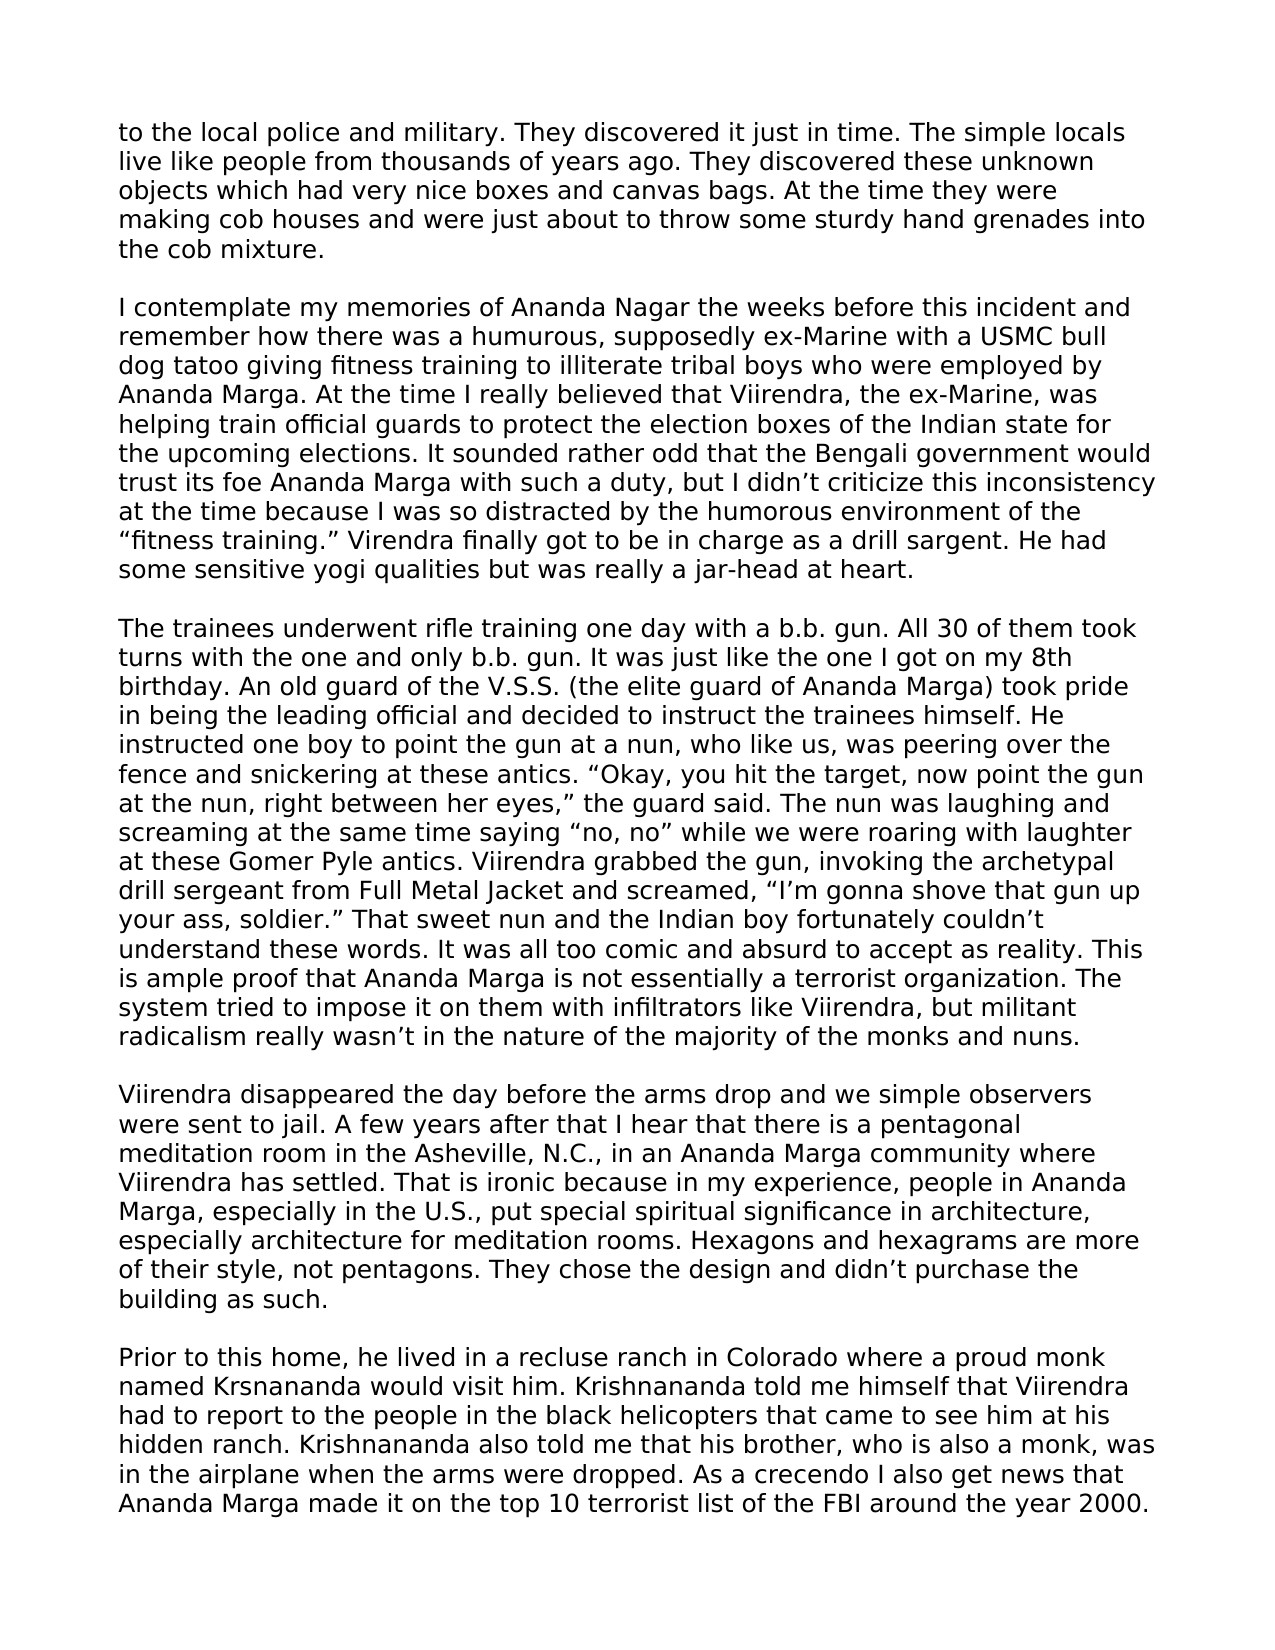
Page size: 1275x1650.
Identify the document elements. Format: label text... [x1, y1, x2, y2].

text to the local police and military. They discovered it just in time. The simple locals live like people from thousands of years ago. They discovered these unknown objects which had very nice boxes and canvas bags. At the time they were making cob houses and were just about to throw some sturdy hand grenades into the cob mixture. I contemplate my memories of Ananda Nagar the weeks before this incident and remember how there was a humurous, supposedly ex-Marine with a USMC bull dog tatoo giving fitness training to illiterate tribal boys who were employed by Ananda Marga. At the time I really believed that Viirendra, the ex-Marine, was helping train official guards to protect the election boxes of the Indian state for the upcoming elections. It sounded rather odd that the Bengali government would trust its foe Ananda Marga with such a duty, but I didn’t criticize this inconsistency at the time because I was so distracted by the humorous environment of the “fitness training.” Virendra finally got to be in charge as a drill sargent. He had some sensitive yogi qualities but was really a jar-head at heart. The trainees underwent rifle training one day with a b.b. gun. All 30 of them took turns with the one and only b.b. gun. It was just like the one I got on my 8th birthday. An old guard of the V.S.S. (the elite guard of Ananda Marga) took pride in being the leading official and decided to instruct the trainees himself. He instructed one boy to point the gun at a nun, who like us, was peering over the fence and snickering at these antics. “Okay, you hit the target, now point the gun at the nun, right between her eyes,” the guard said. The nun was laughing and screaming at the same time saying “no, no” while we were roaring with laughter at these Gomer Pyle antics. Viirendra grabbed the gun, invoking the archetypal drill sergeant from Full Metal Jacket and screamed, “I’m gonna shove that gun up your ass, soldier.” That sweet nun and the Indian boy fortunately couldn’t understand these words. It was all too comic and absurd to accept as reality. This is ample proof that Ananda Marga is not essentially a terrorist organization. The system tried to impose it on them with infiltrators like Viirendra, but militant radicalism really wasn’t in the nature of the majority of the monks and nuns. Viirendra disappeared the day before the arms drop and we simple observers were sent to jail. A few years after that I hear that there is a pentagonal meditation room in the Asheville, N.C., in an Ananda Marga community where Viirendra has settled. That is ironic because in my experience, people in Ananda Marga, especially in the U.S., put special spiritual significance in architecture, especially architecture for meditation rooms. Hexagons and hexagrams are more of their style, not pentagons. They chose the design and didn’t purchase the building as such. Prior to this home, he lived in a recluse ranch in Colorado where a proud monk named Krsnananda would visit him. Krishnananda told me himself that Viirendra had to report to the people in the black helicopters that came to see him at his hidden ranch. Krishnananda also told me that his brother, who is also a monk, was in the airplane when the arms were dropped. As a crecendo I also get news that Ananda Marga made it on the top 10 terrorist list of the FBI around the year 2000. [118, 118, 1157, 1518]
